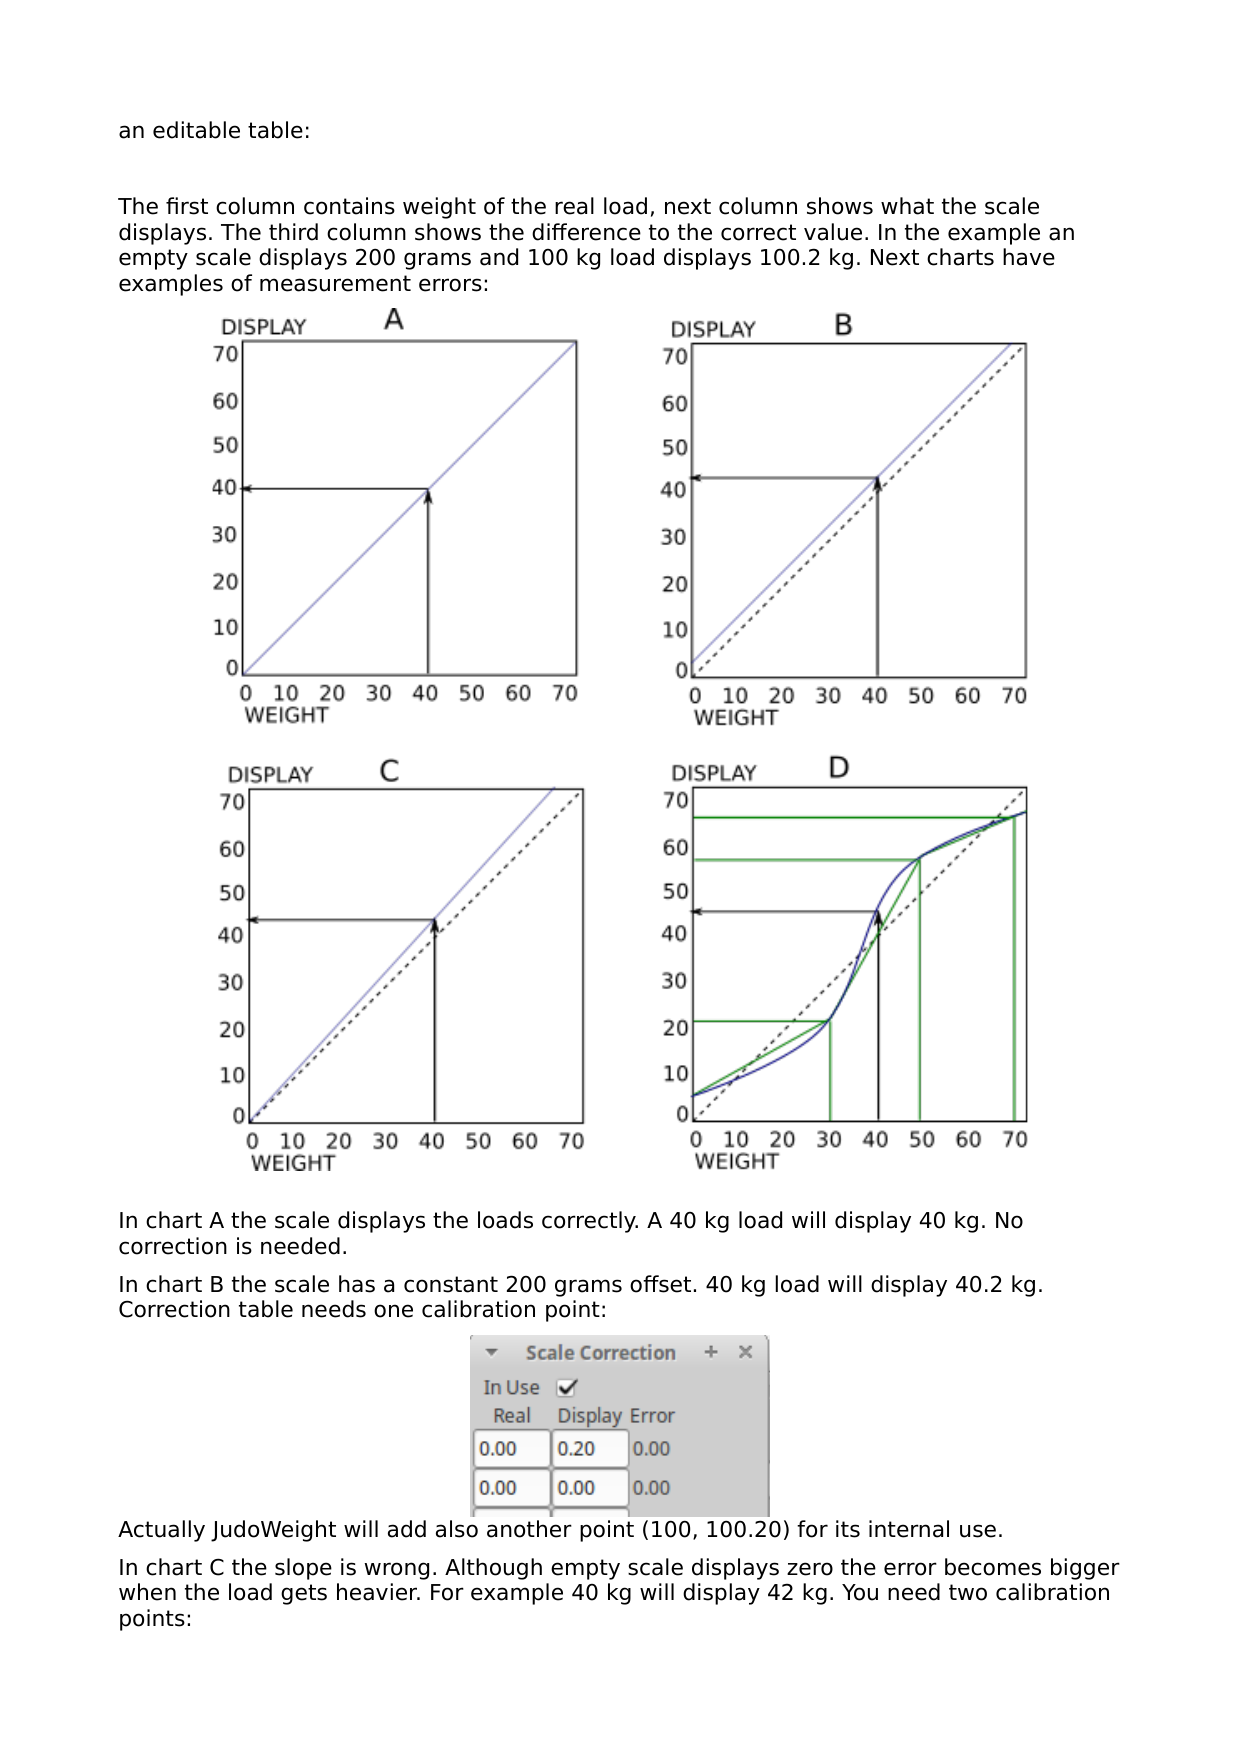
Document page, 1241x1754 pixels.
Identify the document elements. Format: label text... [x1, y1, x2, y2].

text Actually JudoWeight will add also another point (100, 100.20) for its internal use. [118, 1336, 1122, 1542]
text The first column contains weight of the real load, next column shows what the scale displays. The third column shows the difference to the correct value. In the example an empty scale displays 200 grams and 100 kg load displays 100.2 kg. Next charts have examples of measurement errors: [118, 194, 1122, 296]
text an editable table: [118, 118, 1122, 144]
picture [470, 1335, 770, 1517]
text In chart B the scale has a constant 200 grams offset. 40 kg load will display 40.2 kg. Correction table needs one calibration point: [118, 1272, 1122, 1323]
text In chart A the scale displays the loads correctly. A 40 kg load will display 40 kg. No correction is needed. [118, 1208, 1122, 1259]
text In chart C the slope is wrong. Although empty scale displays zero the error becomes bigger when the load gets heavier. For example 40 kg will display 42 kg. You need two calibration points: [118, 1555, 1122, 1631]
picture [212, 308, 1028, 1171]
